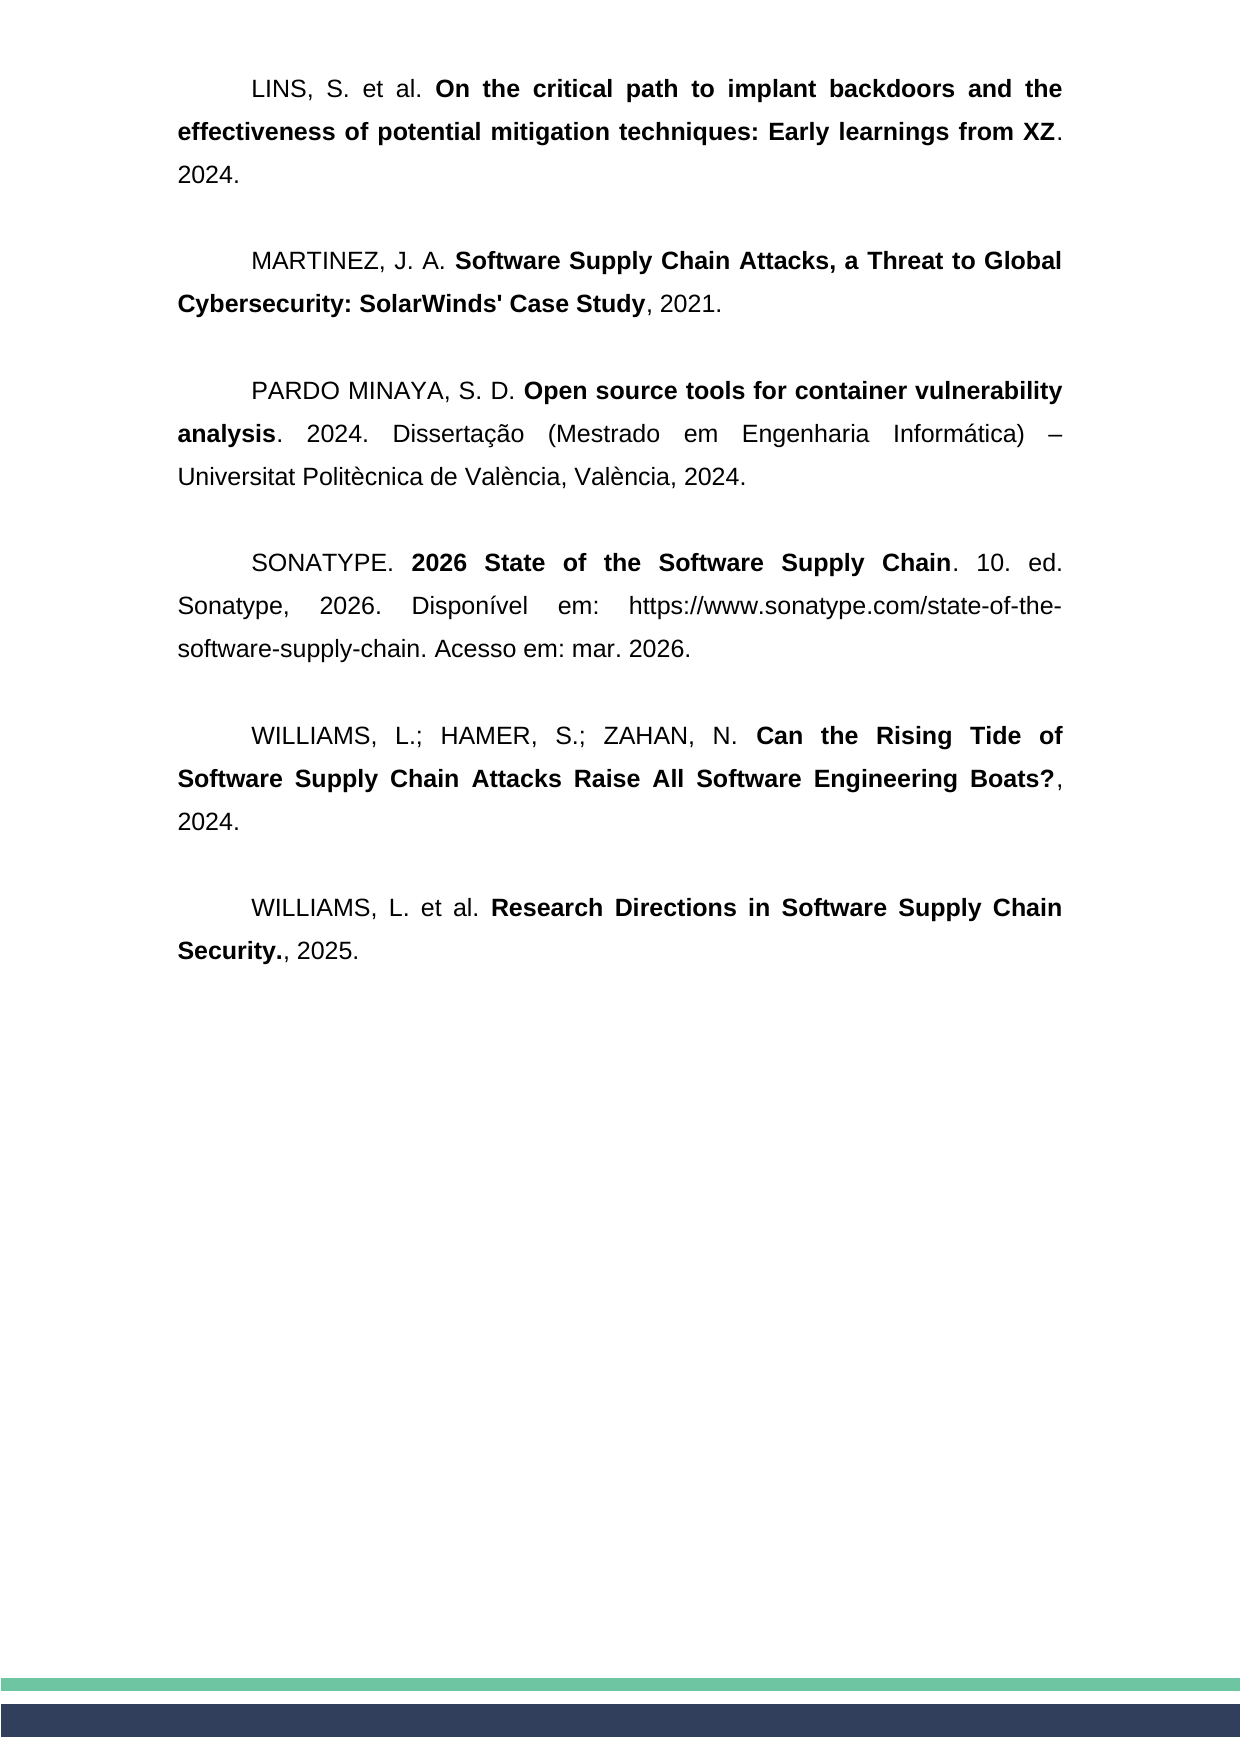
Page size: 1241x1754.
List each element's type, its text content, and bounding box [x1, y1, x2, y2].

text PARDO MINAYA, S. D. Open source tools for container vulnerability analysis. 2024. Dissertação (Mestrado em Engenharia Informática) – Universitat Politècnica de València, València, 2024. [177, 376, 1063, 491]
text SONATYPE. 2026 State of the Software Supply Chain. 10. ed. Sonatype, 2026. Disponível em: https://www.sonatype.com/state-of-the-software-supply-chain. Acesso em: mar. 2026. [177, 548, 1063, 663]
text LINS, S. et al. On the critical path to implant backdoors and the effectiveness of potential mitigation techniques: Early learnings from XZ. 2024. [177, 74, 1063, 189]
text WILLIAMS, L.; HAMER, S.; ZAHAN, N. Can the Rising Tide of Software Supply Chain Attacks Raise All Software Engineering Boats?, 2024. [177, 721, 1063, 836]
text WILLIAMS, L. et al. Research Directions in Software Supply Chain Security., 2025. [177, 893, 1063, 965]
text MARTINEZ, J. A. Software Supply Chain Attacks, a Threat to Global Cybersecurity: SolarWinds' Case Study, 2021. [177, 246, 1063, 318]
